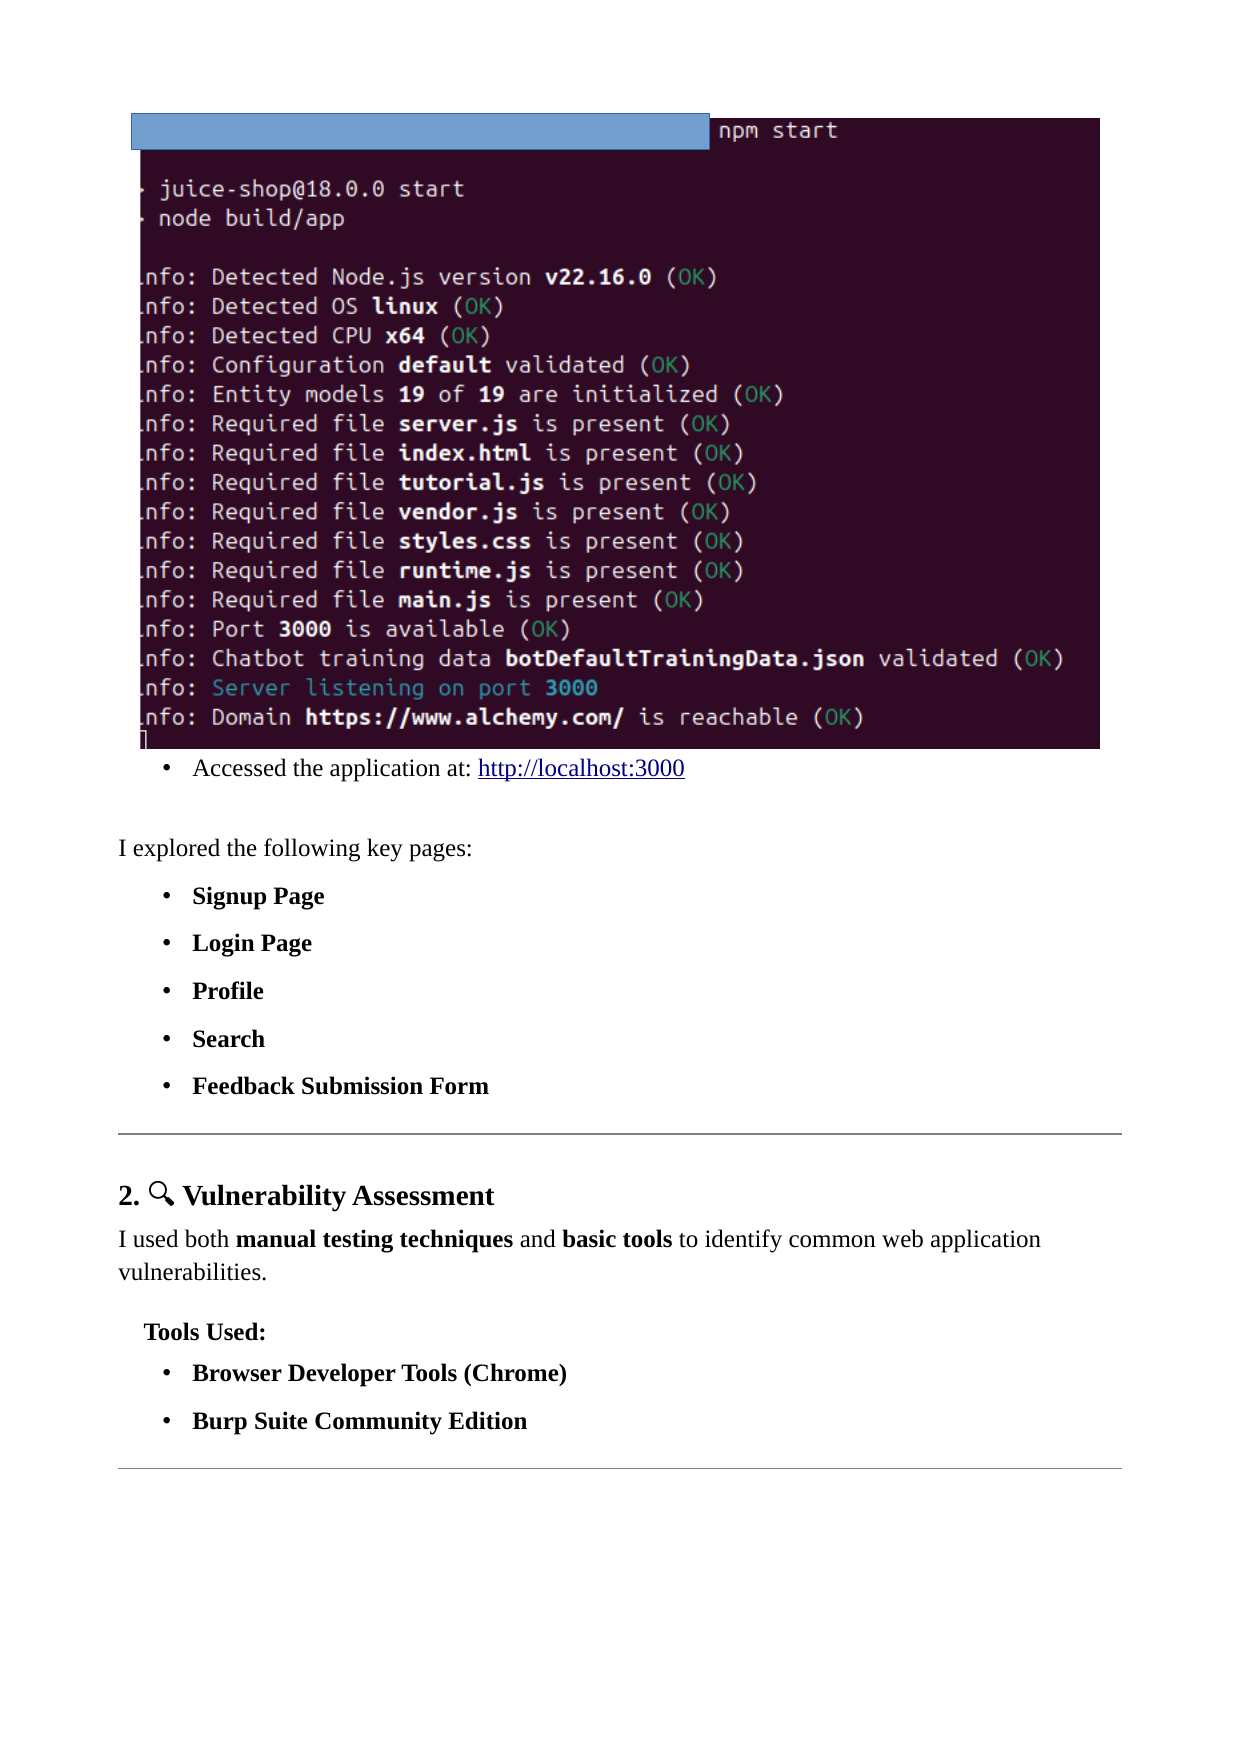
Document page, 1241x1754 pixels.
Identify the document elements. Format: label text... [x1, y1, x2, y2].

list Burp Suite Community Edition [162, 1406, 1122, 1434]
list Accessed the application at: http://localhost:3000 [162, 118, 1122, 814]
list Browser Developer Tools (Chrome) [162, 1358, 1122, 1387]
list Signup Page [162, 881, 1122, 910]
list Feedback Submission Form [162, 1071, 1122, 1100]
picture [140, 118, 1100, 749]
subtitle 2. 🔍 Vulnerability Assessment [118, 1178, 1122, 1211]
subtitle 🔹 Tools Used: [118, 1317, 1122, 1346]
text I explored the following key pages: [118, 833, 1122, 862]
list Profile [162, 976, 1122, 1005]
list Login Page [162, 928, 1122, 957]
text I used both manual testing techniques and basic tools to identify common web application vulnerabilities. [118, 1224, 1122, 1286]
list Search [162, 1024, 1122, 1052]
